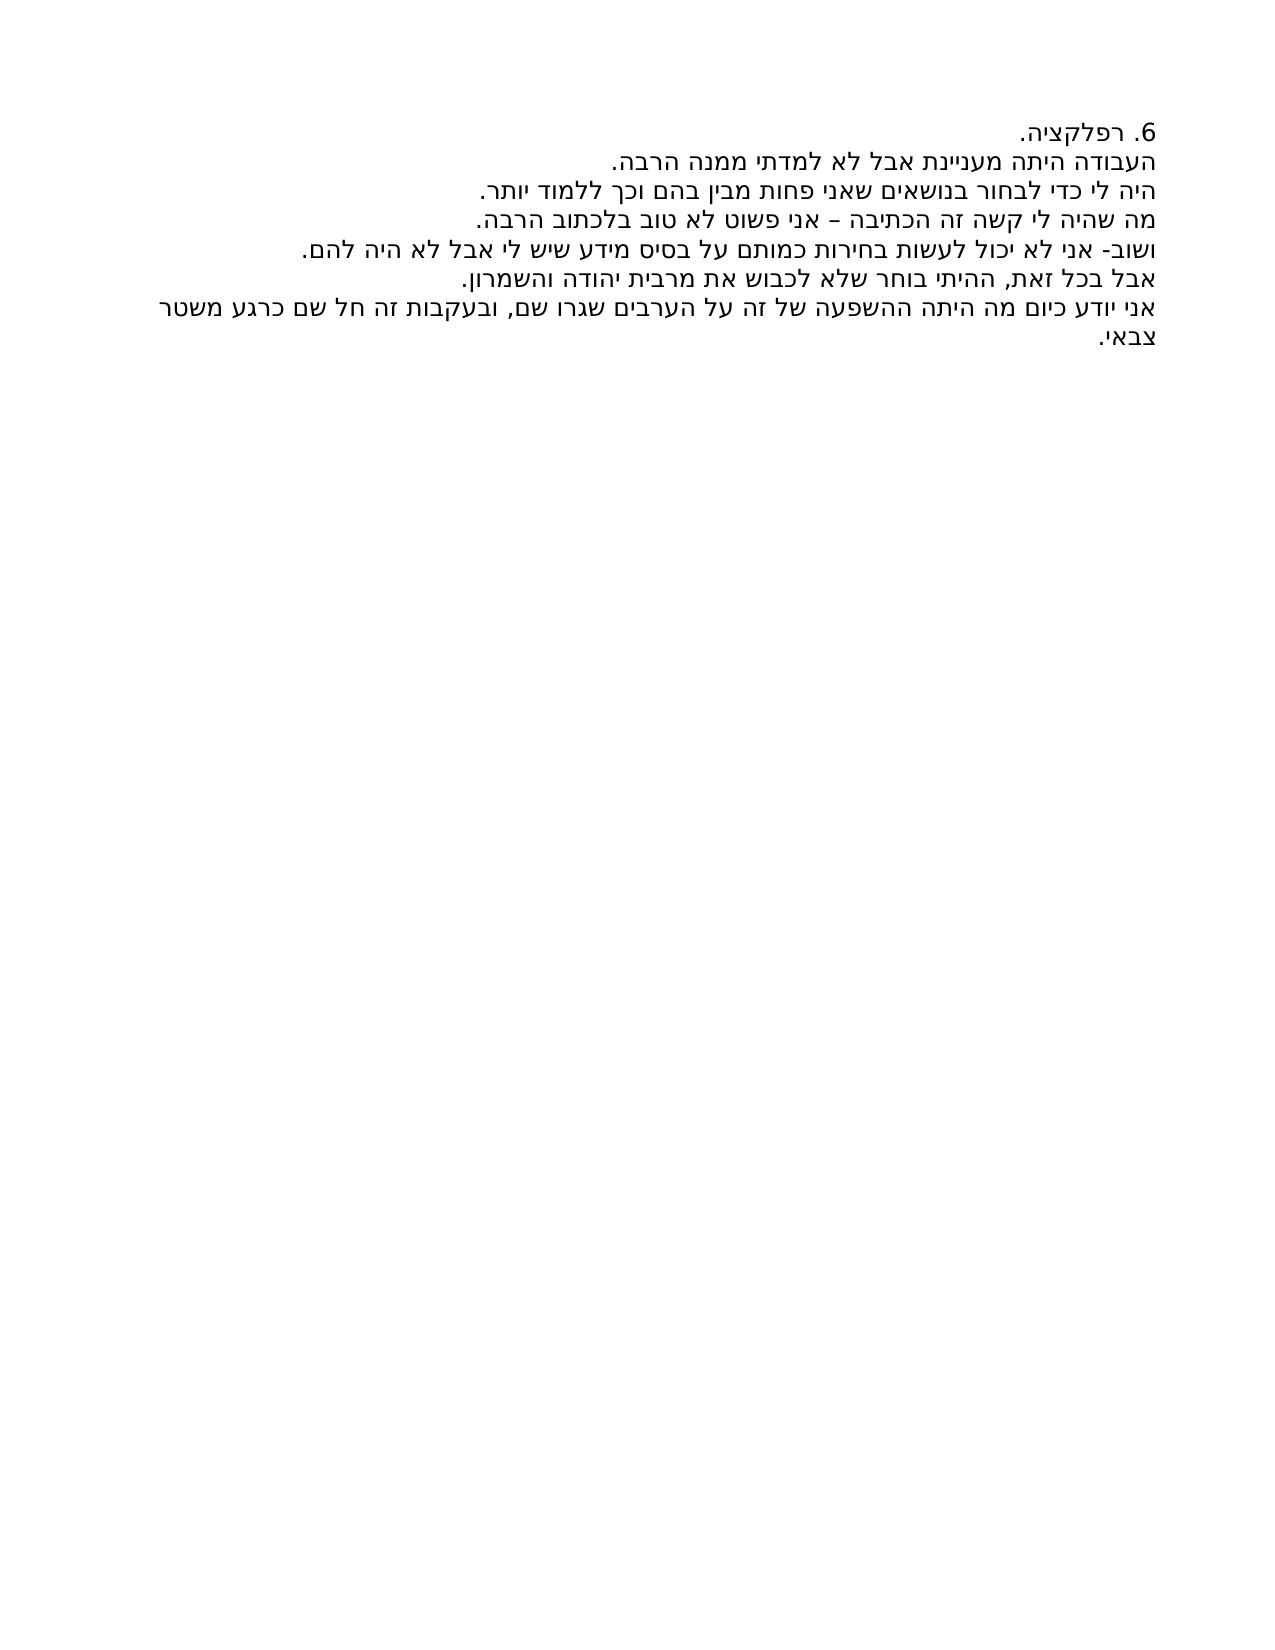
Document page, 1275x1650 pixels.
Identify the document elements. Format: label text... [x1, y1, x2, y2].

text אבל בכל זאת, ההיתי בוחר שלא לכבוש את מרבית יהודה והשמרון. [118, 264, 1157, 293]
text 6. רפלקציה. [118, 118, 1157, 147]
text ושוב- אני לא יכול לעשות בחירות כמותם על בסיס מידע שיש לי אבל לא היה להם. [118, 235, 1157, 264]
text מה שהיה לי קשה זה הכתיבה – אני פשוט לא טוב בלכתוב הרבה. [118, 206, 1157, 235]
text אני יודע כיום מה היתה ההשפעה של זה על הערבים שגרו שם, ובעקבות זה חל שם כרגע משטר צבאי. [118, 293, 1157, 351]
text העבודה היתה מעניינת אבל לא למדתי ממנה הרבה. [118, 147, 1157, 176]
text היה לי כדי לבחור בנושאים שאני פחות מבין בהם וכך ללמוד יותר. [118, 176, 1157, 206]
